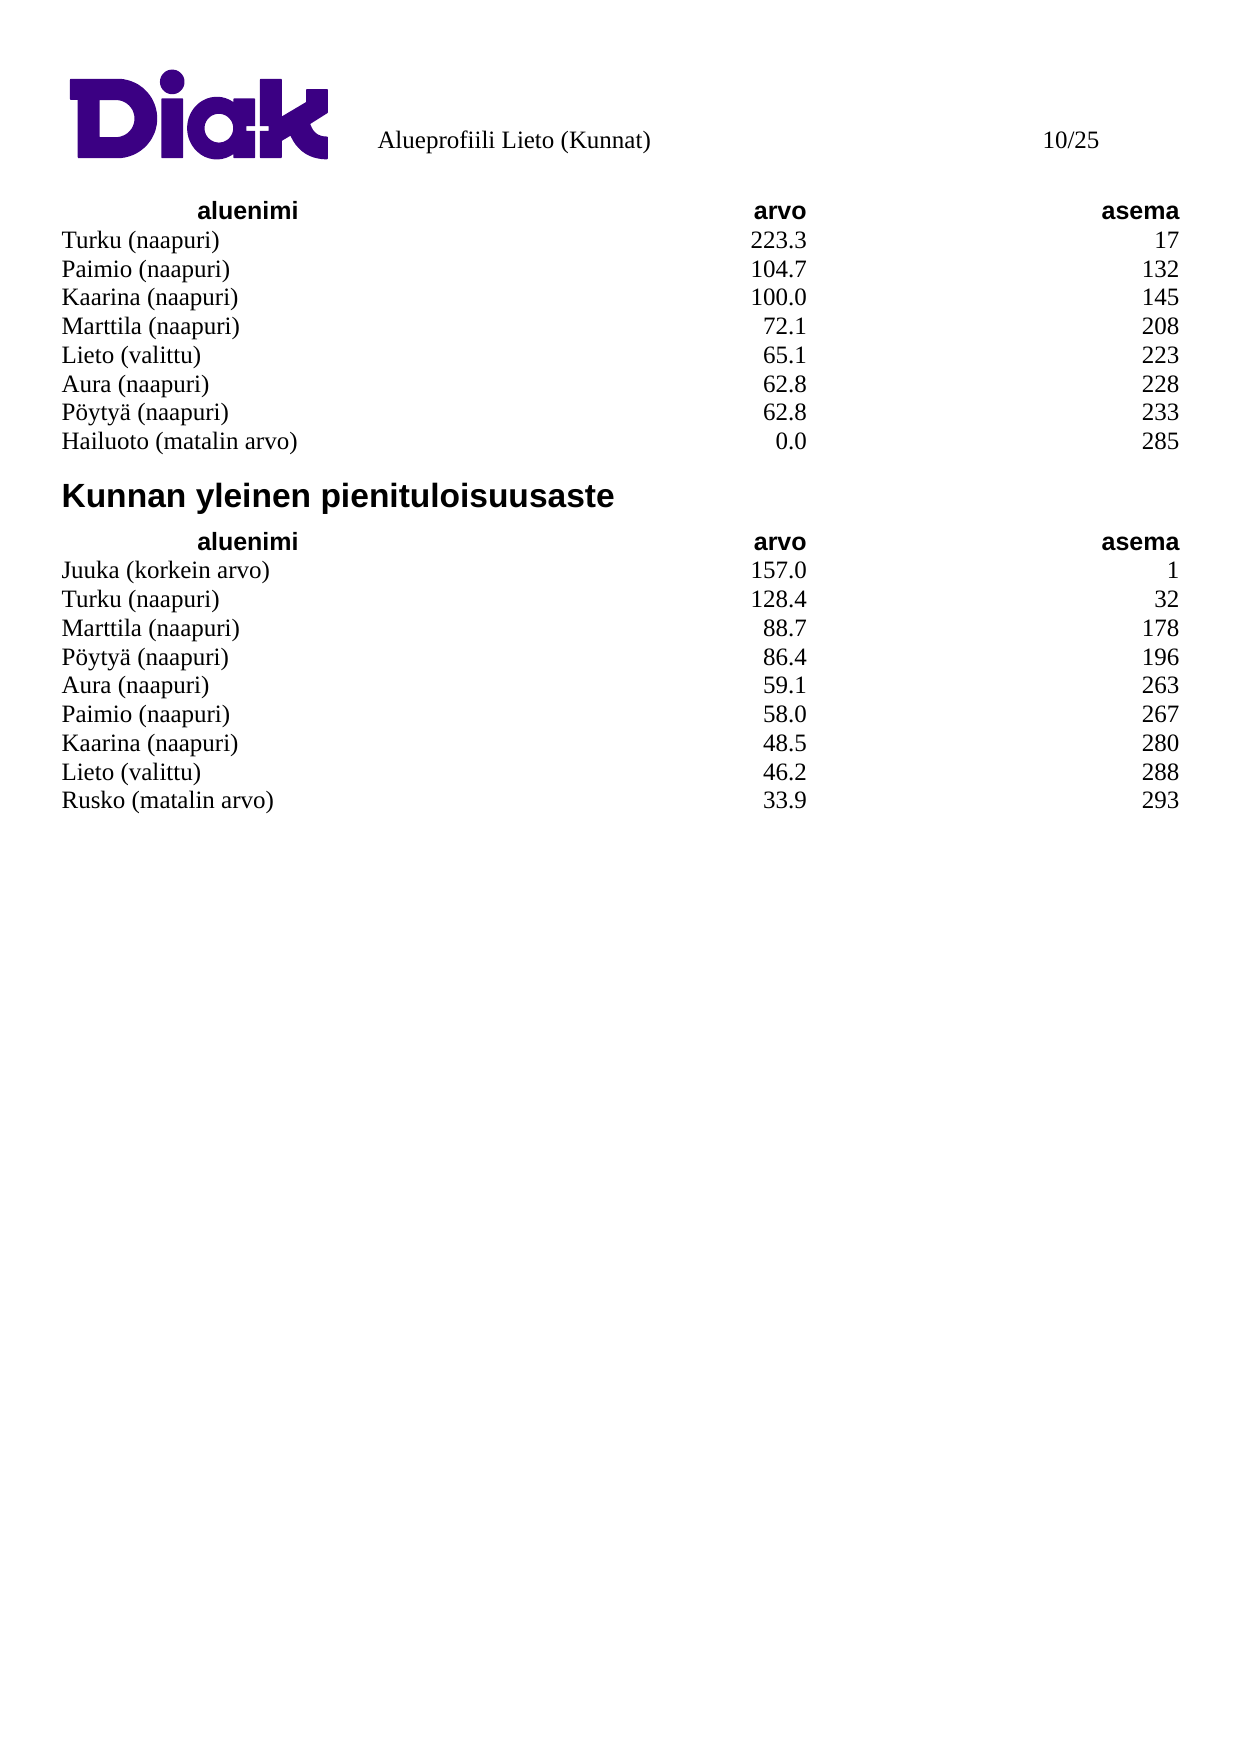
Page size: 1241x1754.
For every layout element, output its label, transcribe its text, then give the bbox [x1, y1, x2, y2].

table_cell 128.4 [434, 584, 806, 613]
table_header asema [806, 527, 1179, 556]
table_cell 0.0 [434, 426, 806, 455]
table_cell 48.5 [434, 728, 806, 757]
table_cell Kaarina (naapuri) [61, 728, 434, 757]
table_header asema [806, 196, 1179, 225]
table_cell Paimio (naapuri) [61, 254, 434, 282]
table_cell 104.7 [434, 254, 806, 282]
table_header aluenimi [61, 196, 434, 225]
table_cell 65.1 [434, 340, 806, 369]
table_cell Juuka (korkein arvo) [61, 556, 434, 584]
table_cell Marttila (naapuri) [61, 613, 434, 642]
table_cell 32 [806, 584, 1179, 613]
table_cell Lieto (valittu) [61, 757, 434, 786]
table_cell 178 [806, 613, 1179, 642]
table_cell 267 [806, 699, 1179, 728]
table_cell 145 [806, 283, 1179, 311]
table_cell Rusko (matalin arvo) [61, 786, 434, 814]
table_cell Turku (naapuri) [61, 584, 434, 613]
table_cell 208 [806, 311, 1179, 340]
table_cell 233 [806, 398, 1179, 426]
table_cell Kaarina (naapuri) [61, 283, 434, 311]
table_cell Aura (naapuri) [61, 369, 434, 397]
table_cell 1 [806, 556, 1179, 584]
table_cell 17 [806, 225, 1179, 254]
table_header arvo [434, 527, 806, 556]
table_cell 86.4 [434, 642, 806, 671]
table_cell 59.1 [434, 671, 806, 699]
table_cell Hailuoto (matalin arvo) [61, 426, 434, 455]
table_cell 293 [806, 786, 1179, 814]
table_cell 223 [806, 340, 1179, 369]
table_cell Aura (naapuri) [61, 671, 434, 699]
table_cell Turku (naapuri) [61, 225, 434, 254]
table_cell 280 [806, 728, 1179, 757]
table_cell 196 [806, 642, 1179, 671]
table_cell 58.0 [434, 699, 806, 728]
table_cell Lieto (valittu) [61, 340, 434, 369]
table_cell 285 [806, 426, 1179, 455]
table_cell 62.8 [434, 369, 806, 397]
table_cell 228 [806, 369, 1179, 397]
table_cell 223.3 [434, 225, 806, 254]
table_header aluenimi [61, 527, 434, 556]
table_cell 100.0 [434, 283, 806, 311]
table_cell 288 [806, 757, 1179, 786]
table_cell 132 [806, 254, 1179, 282]
table_cell 62.8 [434, 398, 806, 426]
table_cell Marttila (naapuri) [61, 311, 434, 340]
table_cell Paimio (naapuri) [61, 699, 434, 728]
table_cell 33.9 [434, 786, 806, 814]
table_cell 157.0 [434, 556, 806, 584]
table_cell Pöytyä (naapuri) [61, 398, 434, 426]
table_cell 46.2 [434, 757, 806, 786]
table_cell 263 [806, 671, 1179, 699]
table_cell 88.7 [434, 613, 806, 642]
table_cell 72.1 [434, 311, 806, 340]
table_header arvo [434, 196, 806, 225]
subtitle Kunnan yleinen pienituloisuusaste [61, 476, 1179, 514]
table_cell Pöytyä (naapuri) [61, 642, 434, 671]
